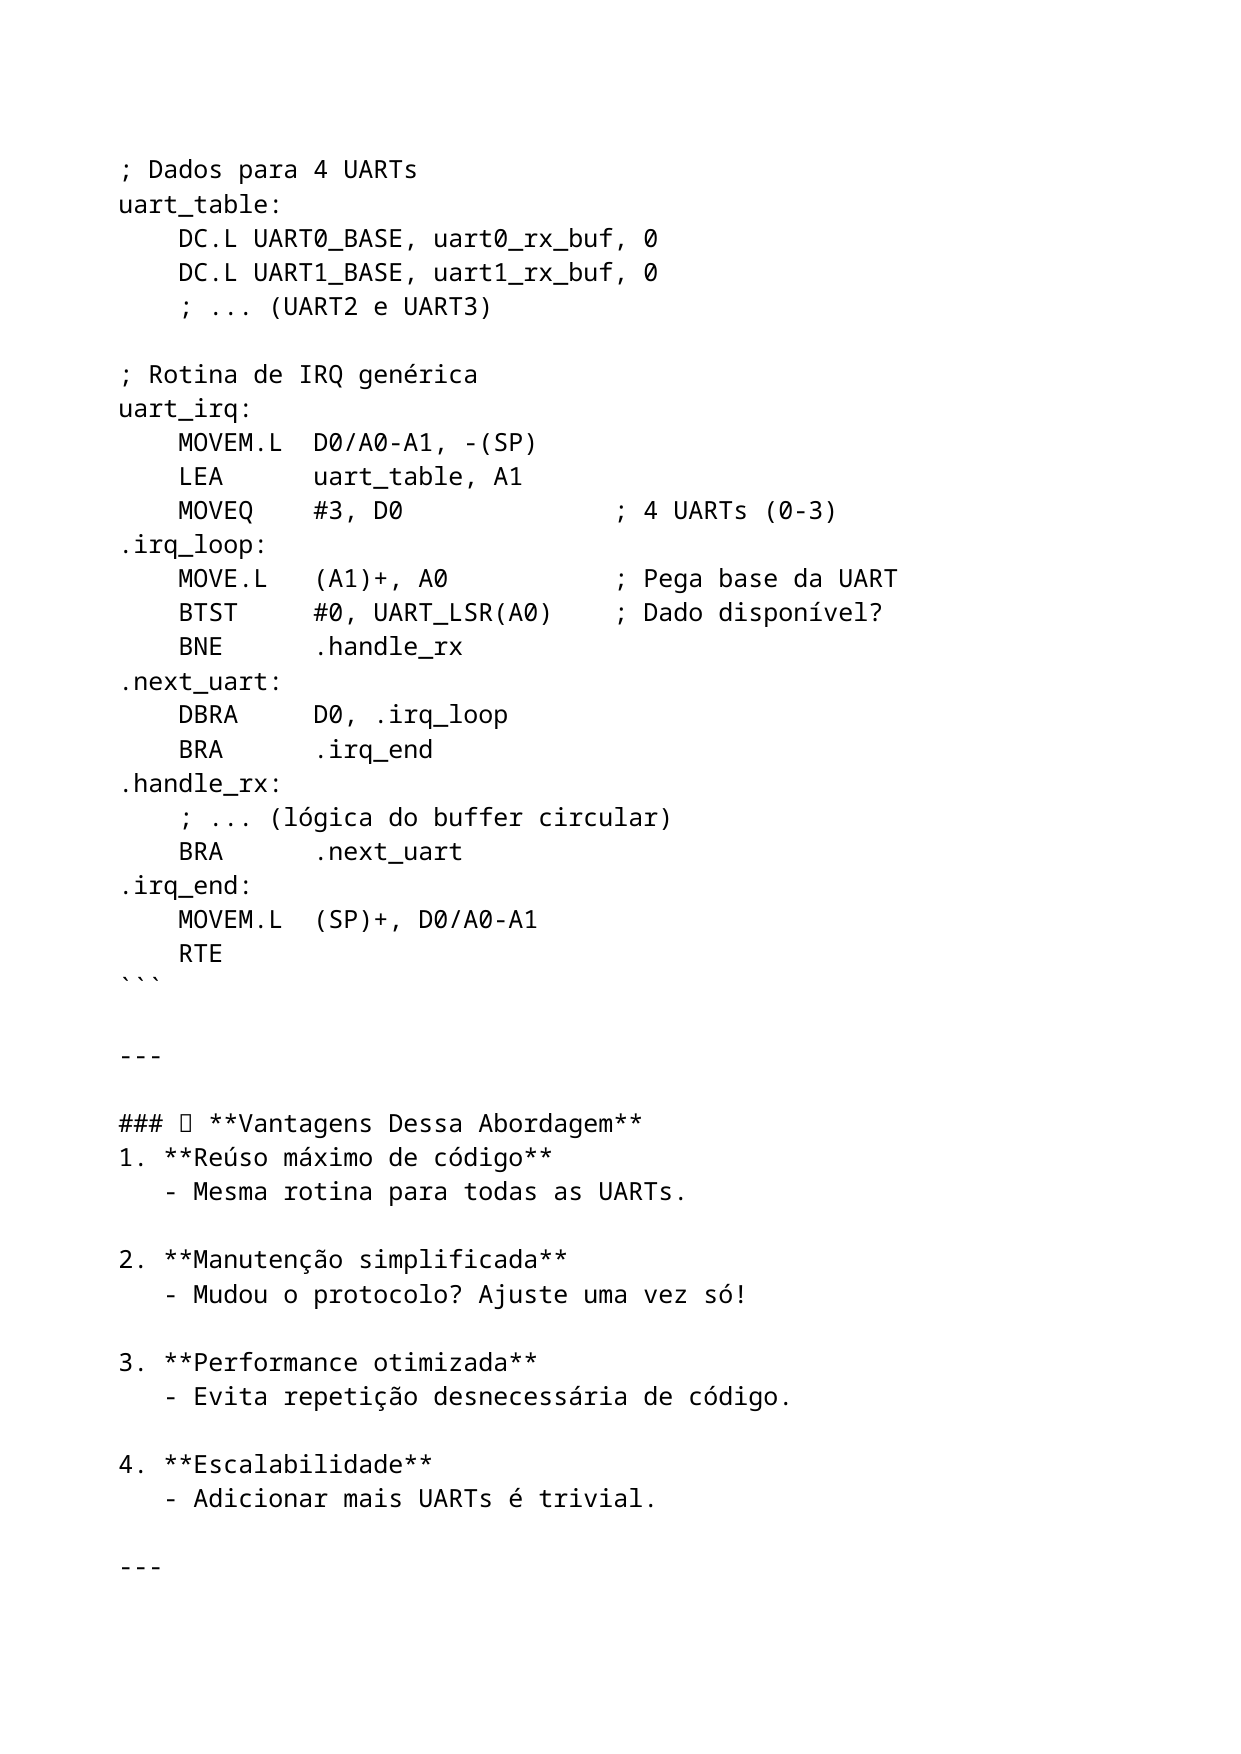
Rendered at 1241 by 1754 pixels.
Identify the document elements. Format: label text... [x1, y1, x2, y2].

text LEA uart_table, A1 [118, 459, 1122, 493]
text .next_uart: [118, 663, 1122, 697]
text 4. **Escalabilidade** [118, 1447, 1122, 1481]
text ; Dados para 4 UARTs [118, 152, 1122, 186]
text DC.L UART1_BASE, uart1_rx_buf, 0 [118, 254, 1122, 288]
text MOVE.L (A1)+, A0 ; Pega base da UART [118, 561, 1122, 595]
text RTE [118, 936, 1122, 970]
text BTST #0, UART_LSR(A0) ; Dado disponível? [118, 595, 1122, 629]
text BNE .handle_rx [118, 629, 1122, 663]
text - Mesma rotina para todas as UARTs. [118, 1174, 1122, 1208]
text - Evita repetição desnecessária de código. [118, 1378, 1122, 1412]
text - Mudou o protocolo? Ajuste uma vez só! [118, 1276, 1122, 1310]
text DBRA D0, .irq_loop [118, 697, 1122, 731]
text MOVEM.L (SP)+, D0/A0-A1 [118, 902, 1122, 936]
text MOVEM.L D0/A0-A1, -(SP) [118, 425, 1122, 459]
text DC.L UART0_BASE, uart0_rx_buf, 0 [118, 220, 1122, 254]
text ``` [118, 970, 1122, 1004]
text .irq_loop: [118, 527, 1122, 561]
text ; ... (UART2 e UART3) [118, 288, 1122, 322]
text BRA .irq_end [118, 731, 1122, 765]
text --- [118, 1549, 1122, 1583]
text MOVEQ #3, D0 ; 4 UARTs (0-3) [118, 493, 1122, 527]
text uart_irq: [118, 391, 1122, 425]
text - Adicionar mais UARTs é trivial. [118, 1481, 1122, 1515]
text --- [118, 1038, 1122, 1072]
text ; Rotina de IRQ genérica [118, 357, 1122, 391]
text BRA .next_uart [118, 833, 1122, 867]
text 3. **Performance otimizada** [118, 1344, 1122, 1378]
text 1. **Reúso máximo de código** [118, 1140, 1122, 1174]
text ; ... (lógica do buffer circular) [118, 799, 1122, 833]
text uart_table: [118, 186, 1122, 220]
text .irq_end: [118, 867, 1122, 902]
text .handle_rx: [118, 765, 1122, 799]
text 2. **Manutenção simplificada** [118, 1242, 1122, 1276]
text ### 🎯 **Vantagens Dessa Abordagem** [118, 1106, 1122, 1140]
